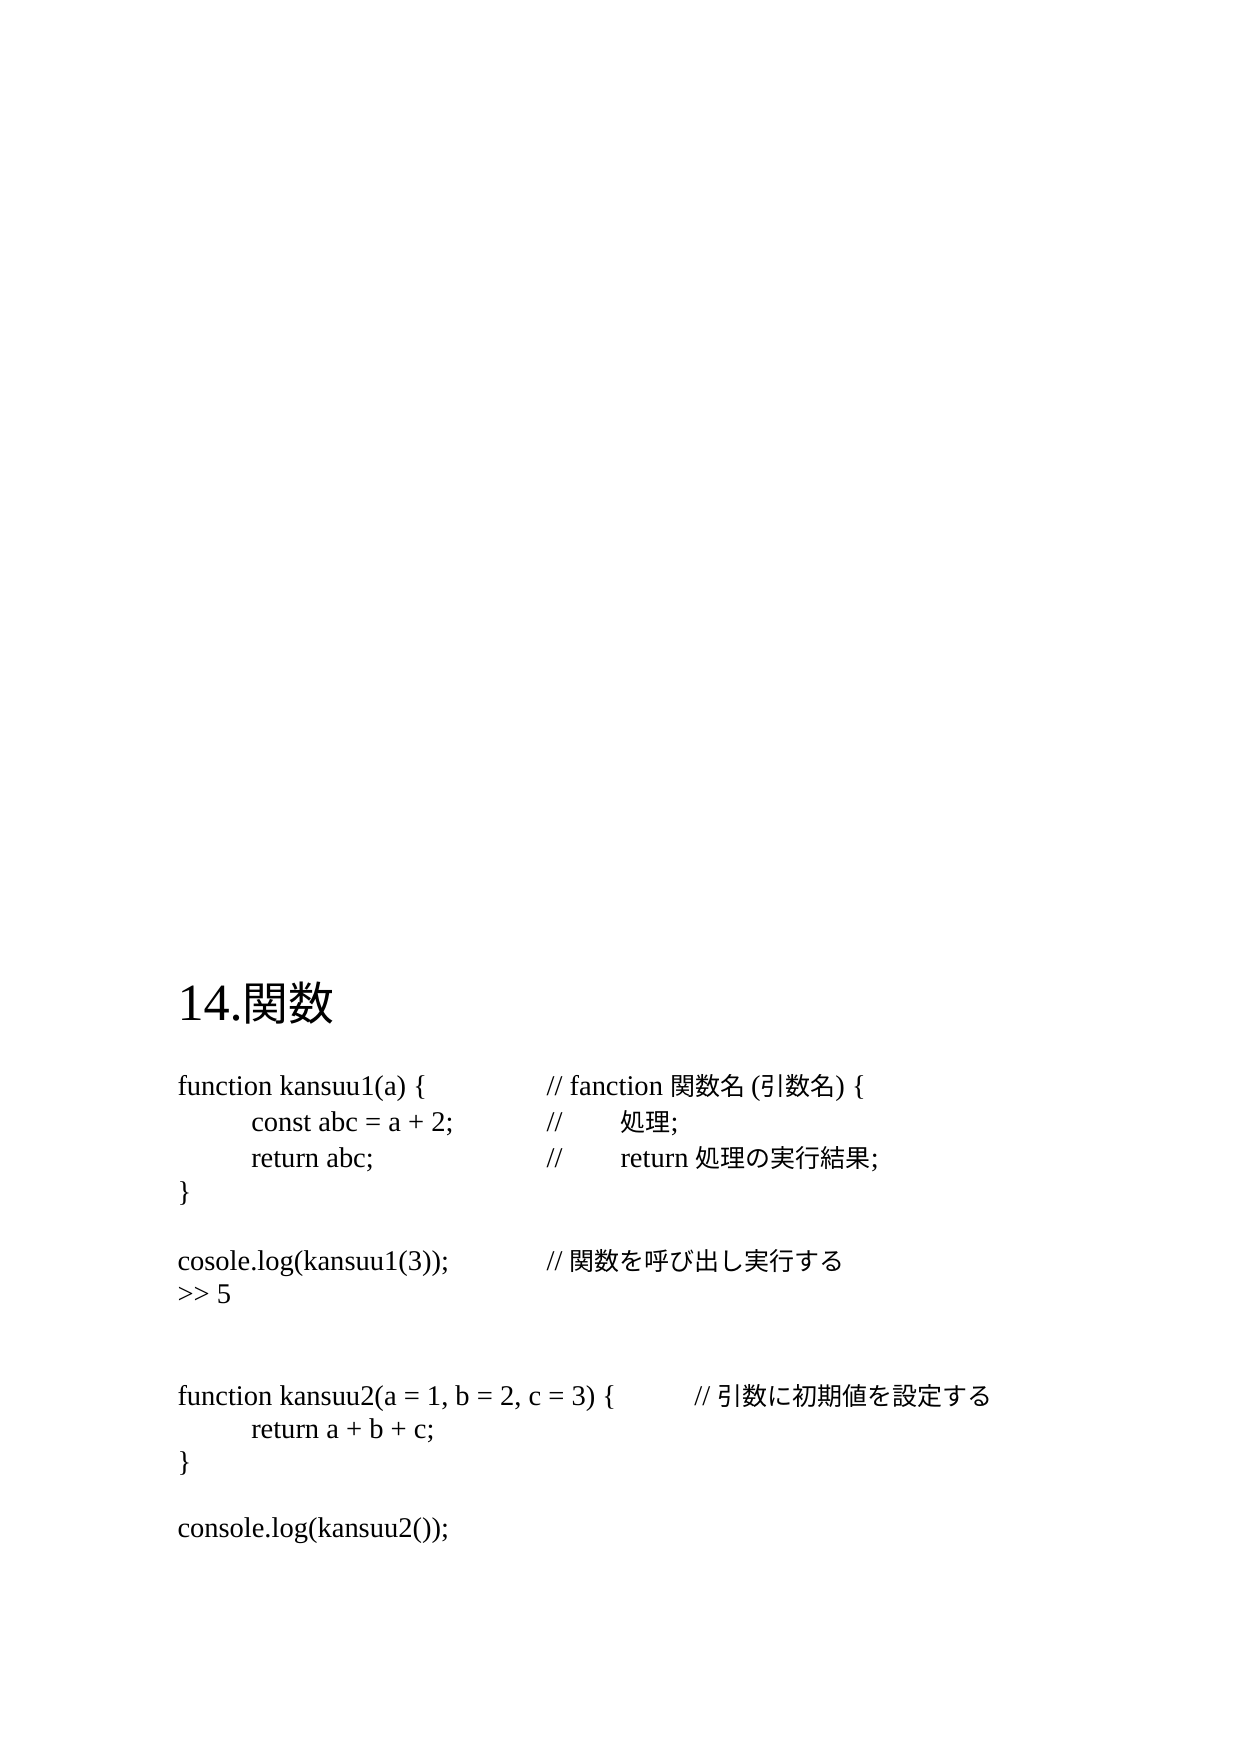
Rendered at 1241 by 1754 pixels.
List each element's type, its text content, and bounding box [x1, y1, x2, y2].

text function kansuu1(a) { // fanction 関数名 (引数名) { [177, 1066, 1063, 1103]
text cosole.log(kansuu1(3)); // 関数を呼び出し実行する [177, 1241, 1063, 1277]
text >> 5 [177, 1277, 1063, 1310]
text console.log(kansuu2()); [177, 1511, 1063, 1544]
text function kansuu2(a = 1, b = 2, c = 3) { // 引数に初期値を設定する [177, 1376, 1063, 1412]
text } [177, 1445, 1063, 1478]
text return a + b + c; [177, 1412, 1063, 1445]
text return abc; // return 処理の実行結果; [177, 1139, 1063, 1175]
text } [177, 1175, 1063, 1208]
text 14.関数 [177, 967, 1063, 1033]
text const abc = a + 2; // 処理; [177, 1103, 1063, 1139]
